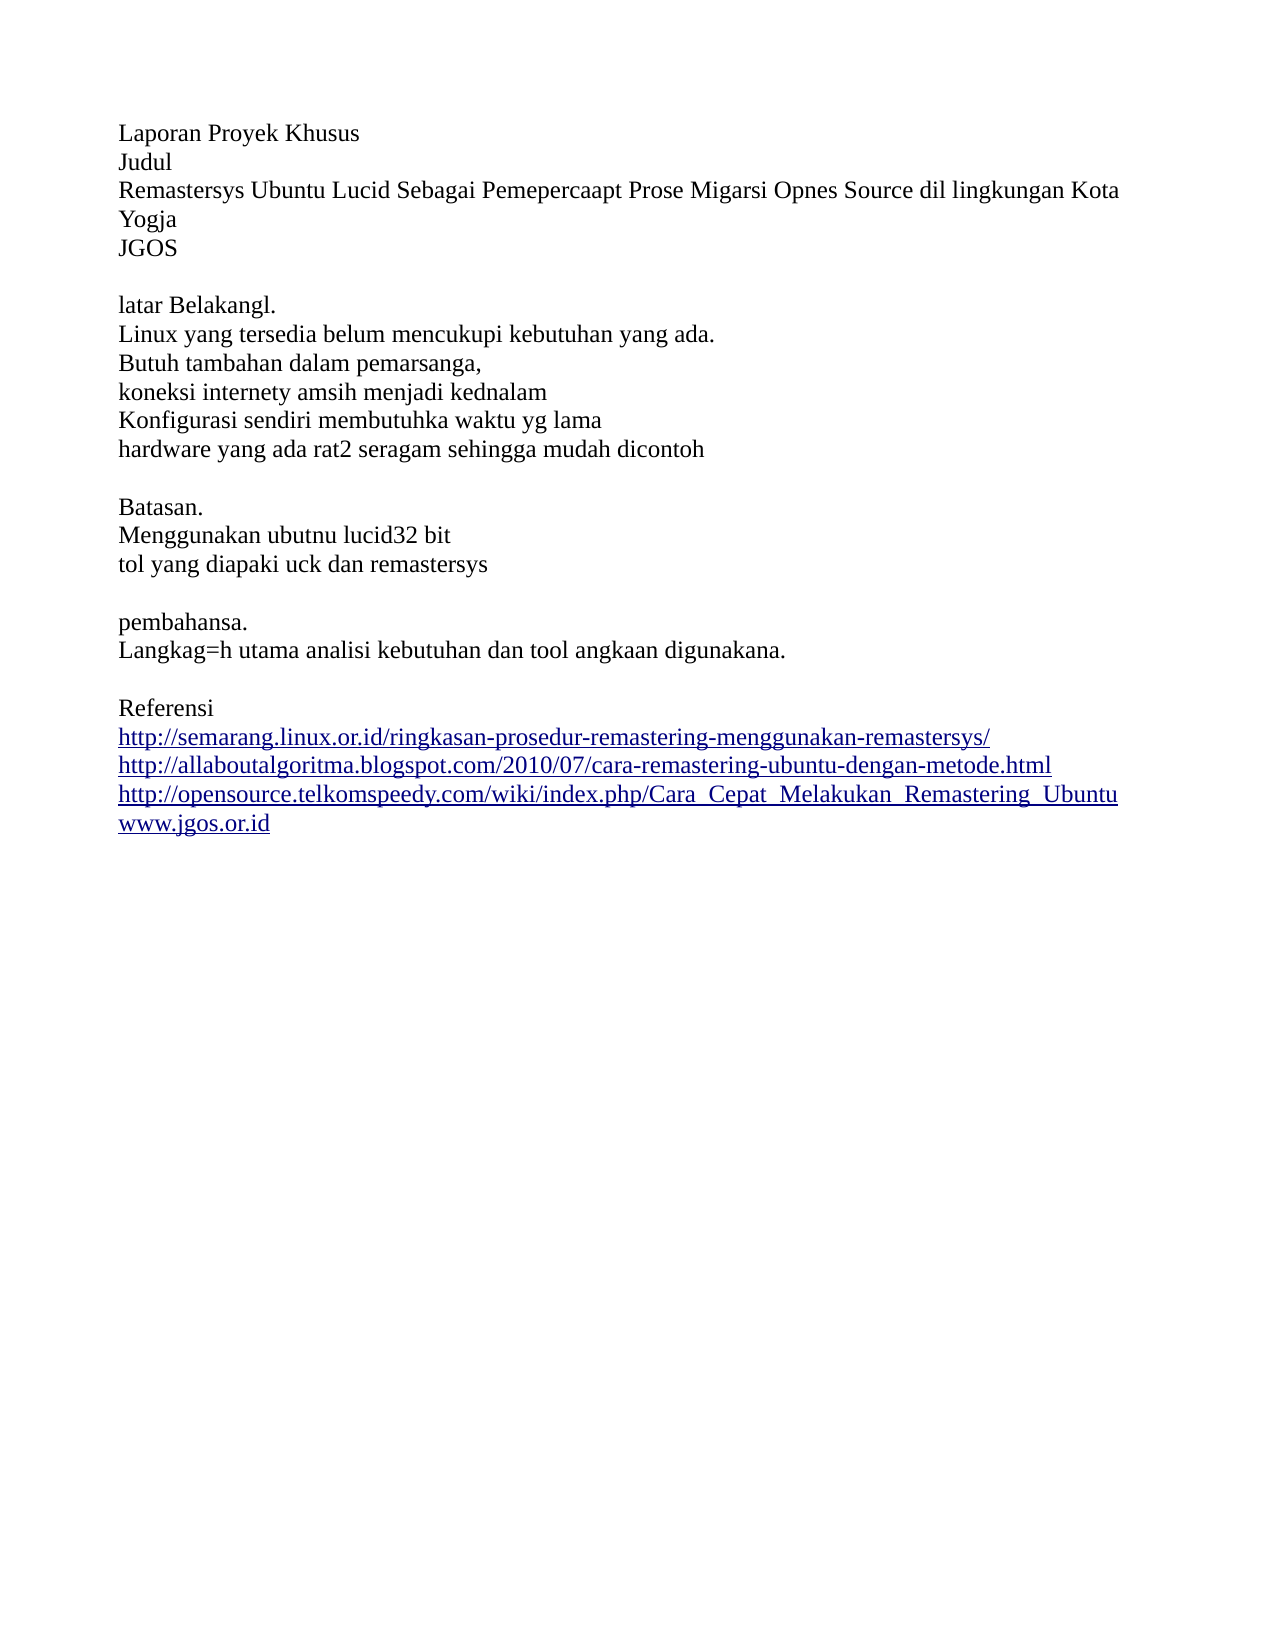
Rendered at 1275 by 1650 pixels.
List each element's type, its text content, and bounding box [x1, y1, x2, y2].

text latar Belakangl. [118, 291, 1157, 319]
text Laporan Proyek Khusus [118, 118, 1157, 147]
text Menggunakan ubutnu lucid32 bit [118, 521, 1157, 549]
text http://semarang.linux.or.id/ringkasan-prosedur-remastering-menggunakan-remastersys/ [118, 722, 1157, 751]
text koneksi internety amsih menjadi kednalam [118, 377, 1157, 406]
text Konfigurasi sendiri membutuhka waktu yg lama [118, 406, 1157, 434]
text Batasan. [118, 492, 1157, 521]
text Judul [118, 147, 1157, 176]
text Referensi [118, 693, 1157, 722]
text www.jgos.or.id [118, 808, 1157, 837]
text Langkag=h utama analisi kebutuhan dan tool angkaan digunakana. [118, 636, 1157, 664]
text Butuh tambahan dalam pemarsanga, [118, 348, 1157, 377]
text hardware yang ada rat2 seragam sehingga mudah dicontoh [118, 434, 1157, 463]
text tol yang diapaki uck dan remastersys [118, 549, 1157, 578]
text Linux yang tersedia belum mencukupi kebutuhan yang ada. [118, 319, 1157, 348]
text Remastersys Ubuntu Lucid Sebagai Pemepercaapt Prose Migarsi Opnes Source dil lingkungan Kota Yogja JGOS [118, 176, 1157, 262]
text pembahansa. [118, 607, 1157, 636]
text http://opensource.telkomspeedy.com/wiki/index.php/Cara_Cepat_Melakukan_Remastering_Ubuntu [118, 779, 1157, 808]
text http://allaboutalgoritma.blogspot.com/2010/07/cara-remastering-ubuntu-dengan-metode.html [118, 751, 1157, 779]
